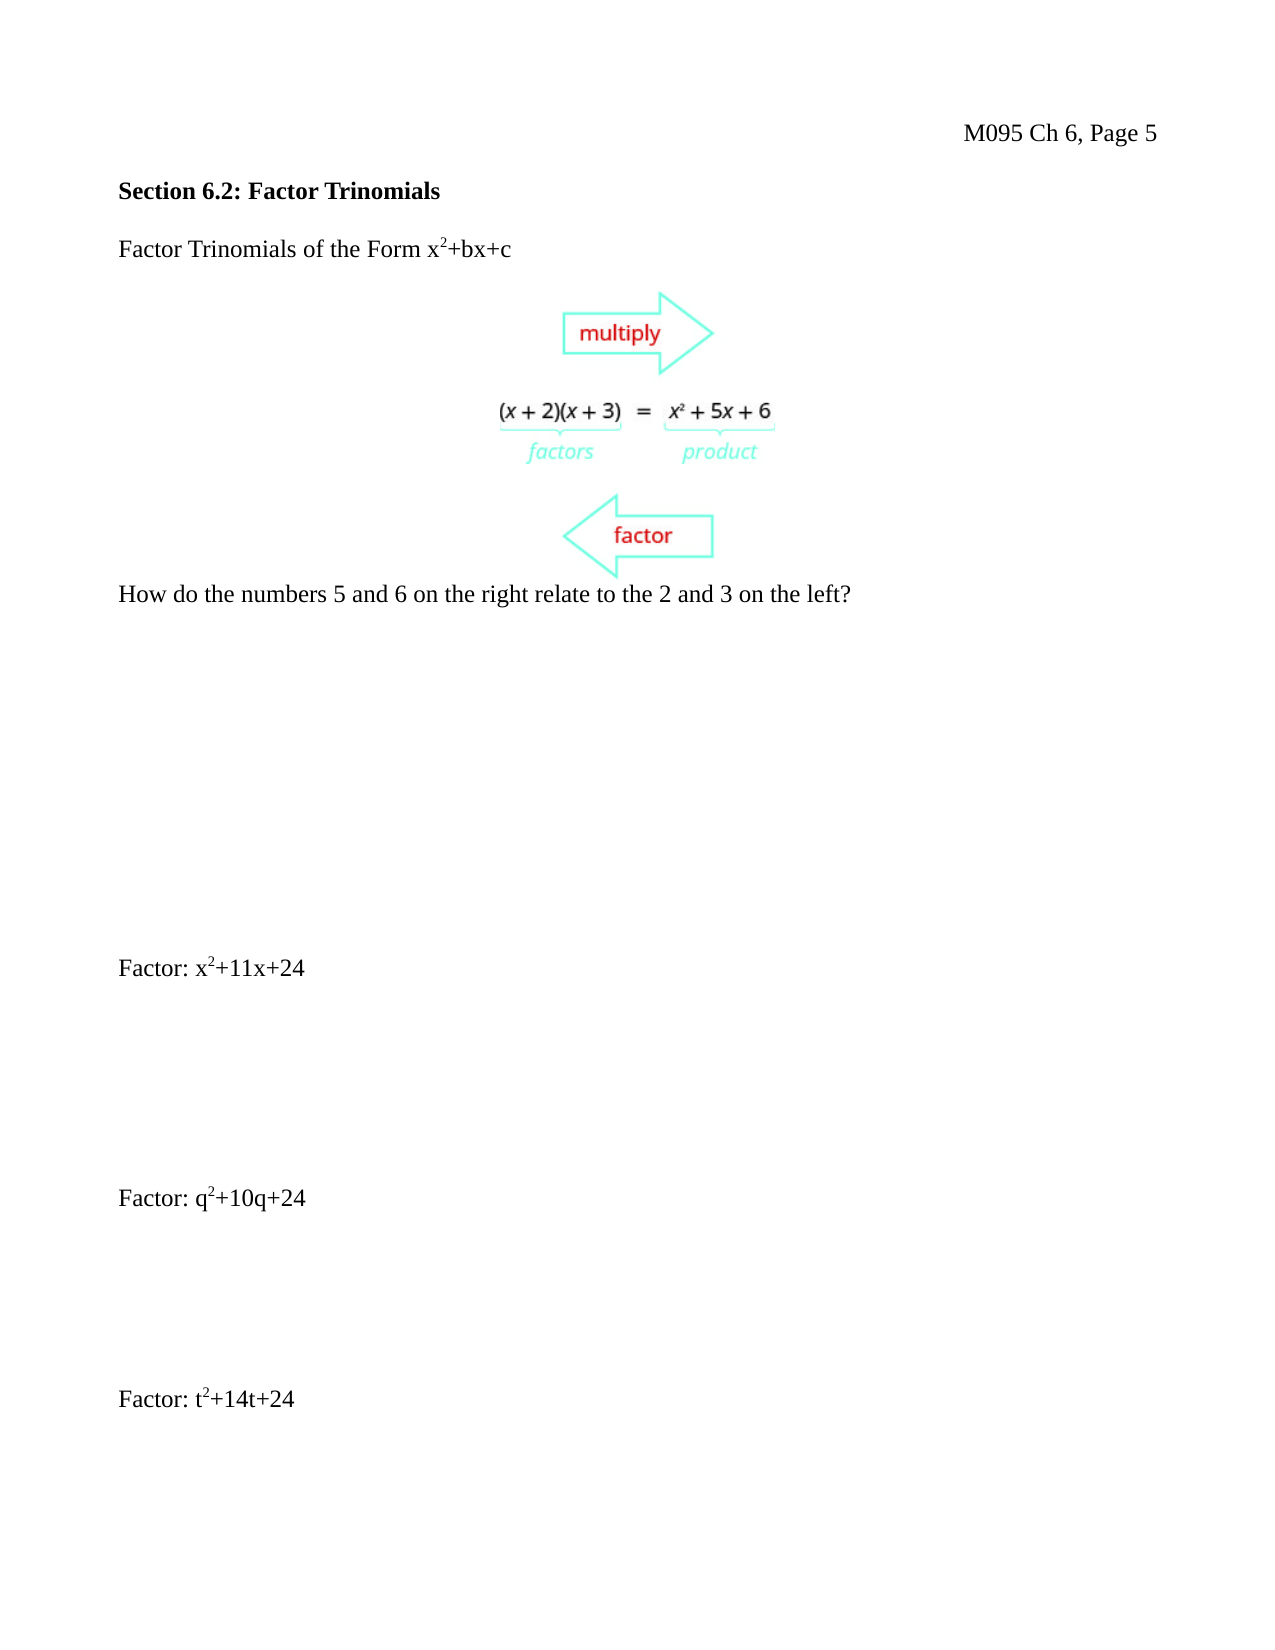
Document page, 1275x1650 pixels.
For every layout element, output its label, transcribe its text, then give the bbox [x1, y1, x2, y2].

text Factor: t2+14t+24 [118, 1384, 1157, 1413]
picture [500, 291, 775, 580]
text Factor Trinomials of the Form x2+bx+c [118, 234, 1157, 263]
text Factor: x2+11x+24 [118, 953, 1157, 982]
text Section 6.2: Factor Trinomials [118, 176, 1157, 205]
text How do the numbers 5 and 6 on the right relate to the 2 and 3 on the left? [118, 291, 1157, 608]
text Factor: q2+10q+24 [118, 1183, 1157, 1212]
